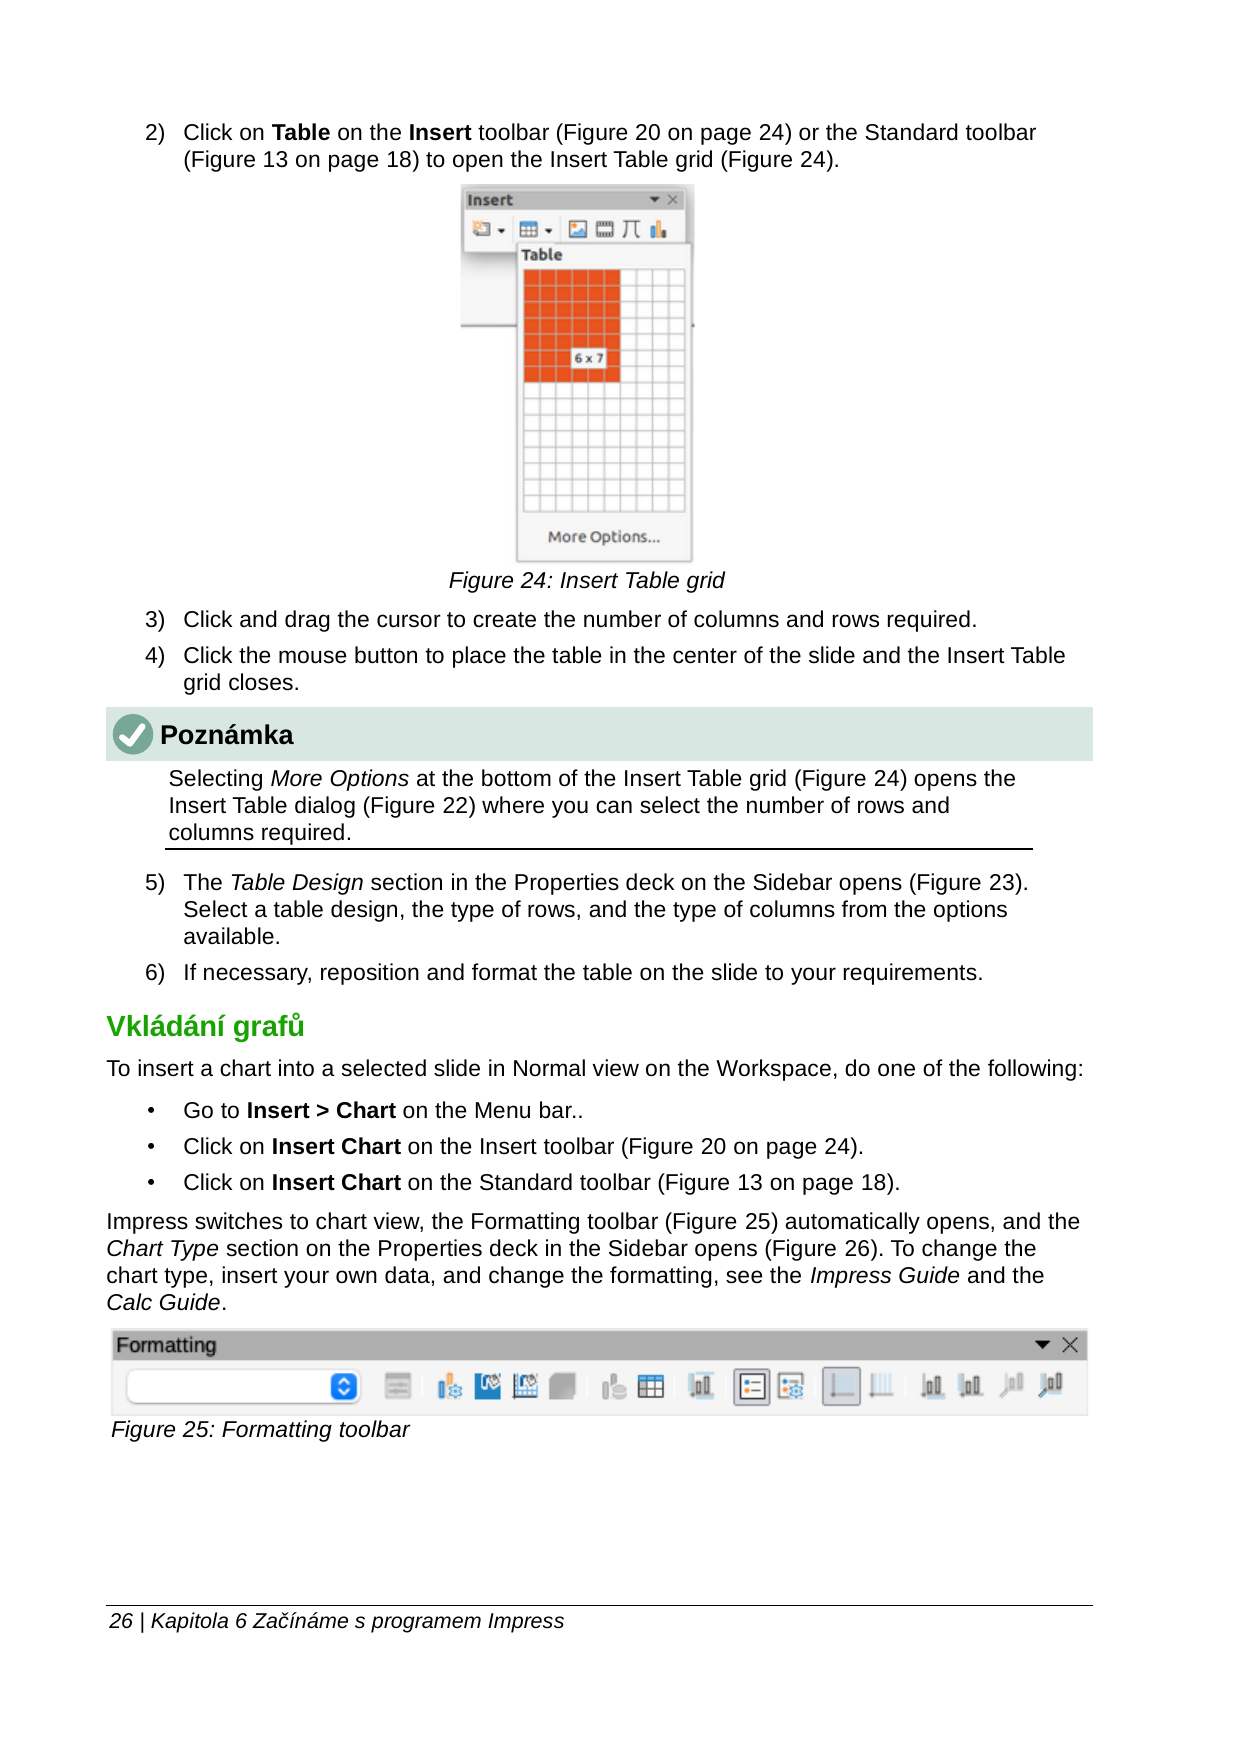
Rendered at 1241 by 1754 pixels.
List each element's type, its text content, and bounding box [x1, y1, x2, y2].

list If necessary, reposition and format the table on the slide to your requirements. [165, 958, 1093, 985]
list Click on Table on the Insert toolbar (Figure 20 on page 24) or the Standard toolbar (Figure 13 on page 17) to open the Insert Table grid (Figure 24). [165, 118, 1093, 172]
list The Table Design section in the Properties deck on the Sidebar opens (Figure 23). Select a table design, the type of rows, and the type of columns from the options available. [165, 868, 1093, 949]
subtitle Vkládání grafů [106, 1009, 1093, 1042]
text Figure 24: Insert Table grid [449, 184, 750, 594]
subtitle Poznámka [106, 707, 1093, 761]
list Go to Insert > Chart on the Menu bar.. [144, 1094, 1093, 1124]
list Click and drag the cursor to create the number of columns and rows required. [165, 606, 1093, 633]
text Selecting More Options at the bottom of the Insert Table grid (Figure 24) opens the Insert Table dialog (Figure 22) where you can select the number of rows and columns required. [165, 761, 1033, 848]
text To insert a chart into a selected slide in Normal view on the Workspace, do one of the following: [106, 1054, 1093, 1081]
text Impress switches to chart view, the Formatting toolbar (Figure 25) automatically opens, and the Chart Type section on the Properties deck in the Sidebar opens (Figure 26). To change the chart type, insert your own data, and change the formatting, see the Impress Guide and the Calc Guide. [106, 1207, 1093, 1316]
list Click the mouse button to place the table in the center of the slide and the Insert Table grid closes. [165, 642, 1093, 696]
list Click on Insert Chart on the Insert toolbar (Figure 20 on page 24). [144, 1130, 1093, 1160]
text Figure 25: Formatting toolbar [111, 1416, 1088, 1442]
picture [460, 184, 695, 567]
picture [110, 1328, 1089, 1416]
list Click on Insert Chart on the Standard toolbar (Figure 13 on page 17). [144, 1166, 1093, 1198]
